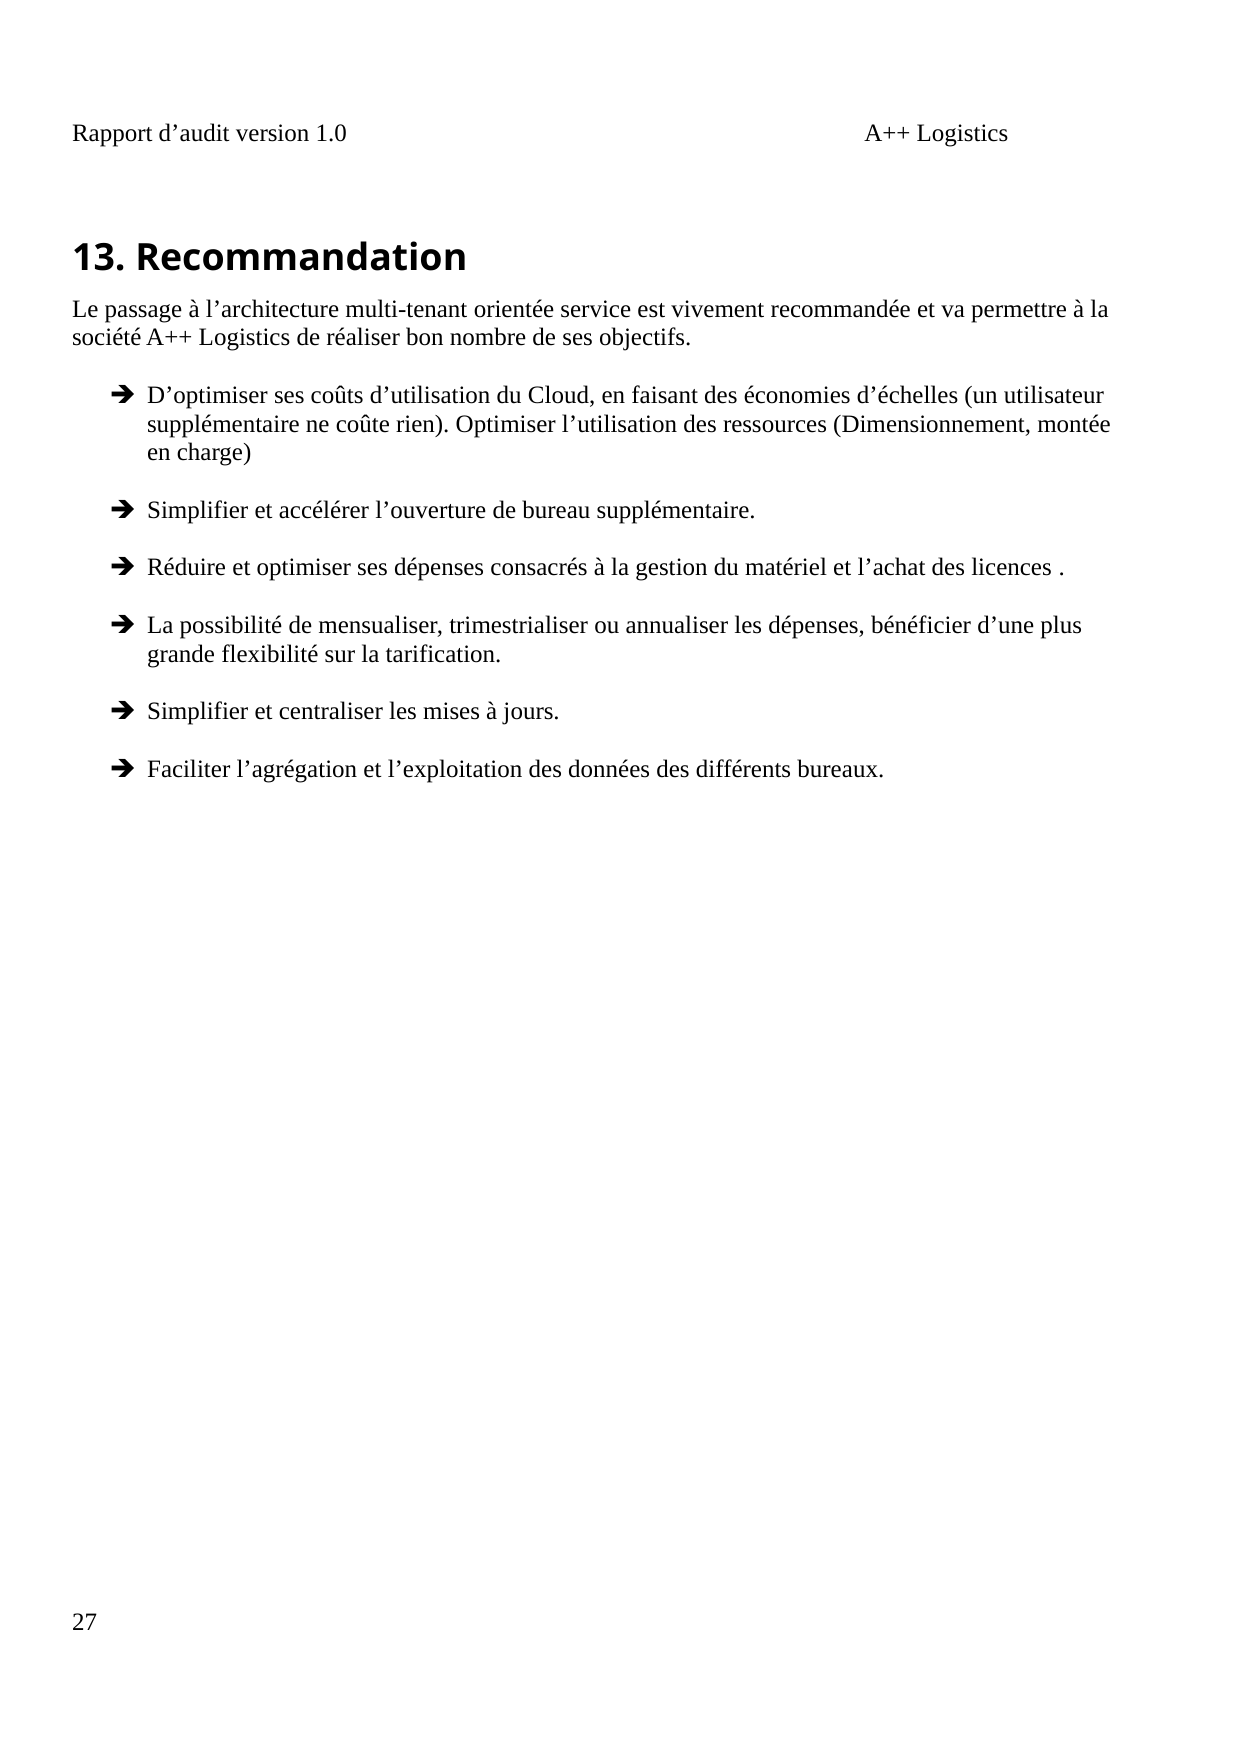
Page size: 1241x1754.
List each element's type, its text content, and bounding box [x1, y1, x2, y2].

subtitle 13. Recommandation [72, 230, 1123, 281]
text Le passage à l’architecture multi-tenant orientée service est vivement recommandée et va permettre à la société A++ Logistics de réaliser bon nombre de ses objectifs. [72, 294, 1123, 351]
list Simplifier et centraliser les mises à jours. [109, 696, 1123, 725]
list Réduire et optimiser ses dépenses consacrés à la gestion du matériel et l’achat des licences . [109, 552, 1123, 581]
list Simplifier et accélérer l’ouverture de bureau supplémentaire. [109, 495, 1123, 524]
list La possibilité de mensualiser, trimestrialiser ou annualiser les dépenses, bénéficier d’une plus grande flexibilité sur la tarification. [109, 610, 1123, 667]
list D’optimiser ses coûts d’utilisation du Cloud, en faisant des économies d’échelles (un utilisateur supplémentaire ne coûte rien). Optimiser l’utilisation des ressources (Dimensionnement, montée en charge) [109, 380, 1123, 466]
list Faciliter l’agrégation et l’exploitation des données des différents bureaux. [109, 754, 1123, 782]
